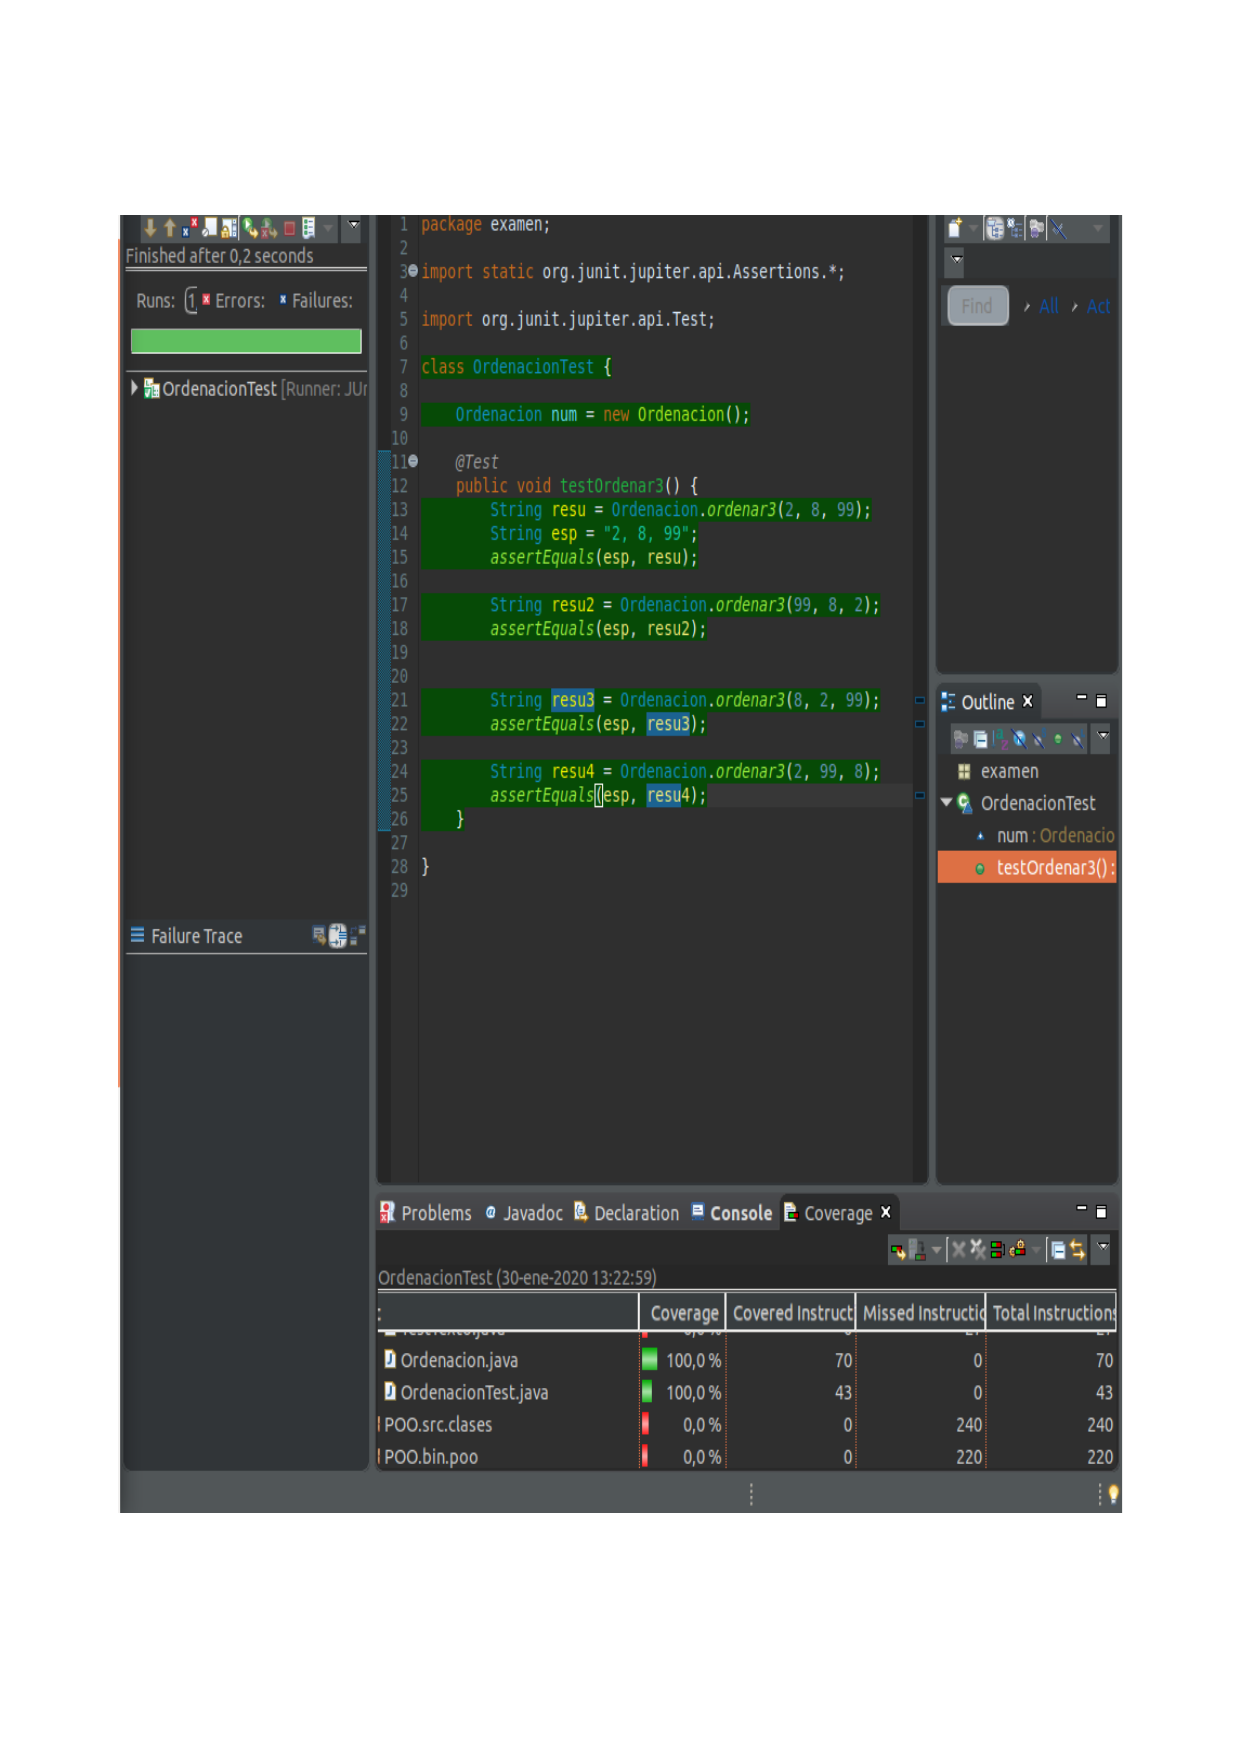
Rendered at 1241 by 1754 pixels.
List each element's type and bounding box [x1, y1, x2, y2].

picture [118, 215, 1123, 1513]
